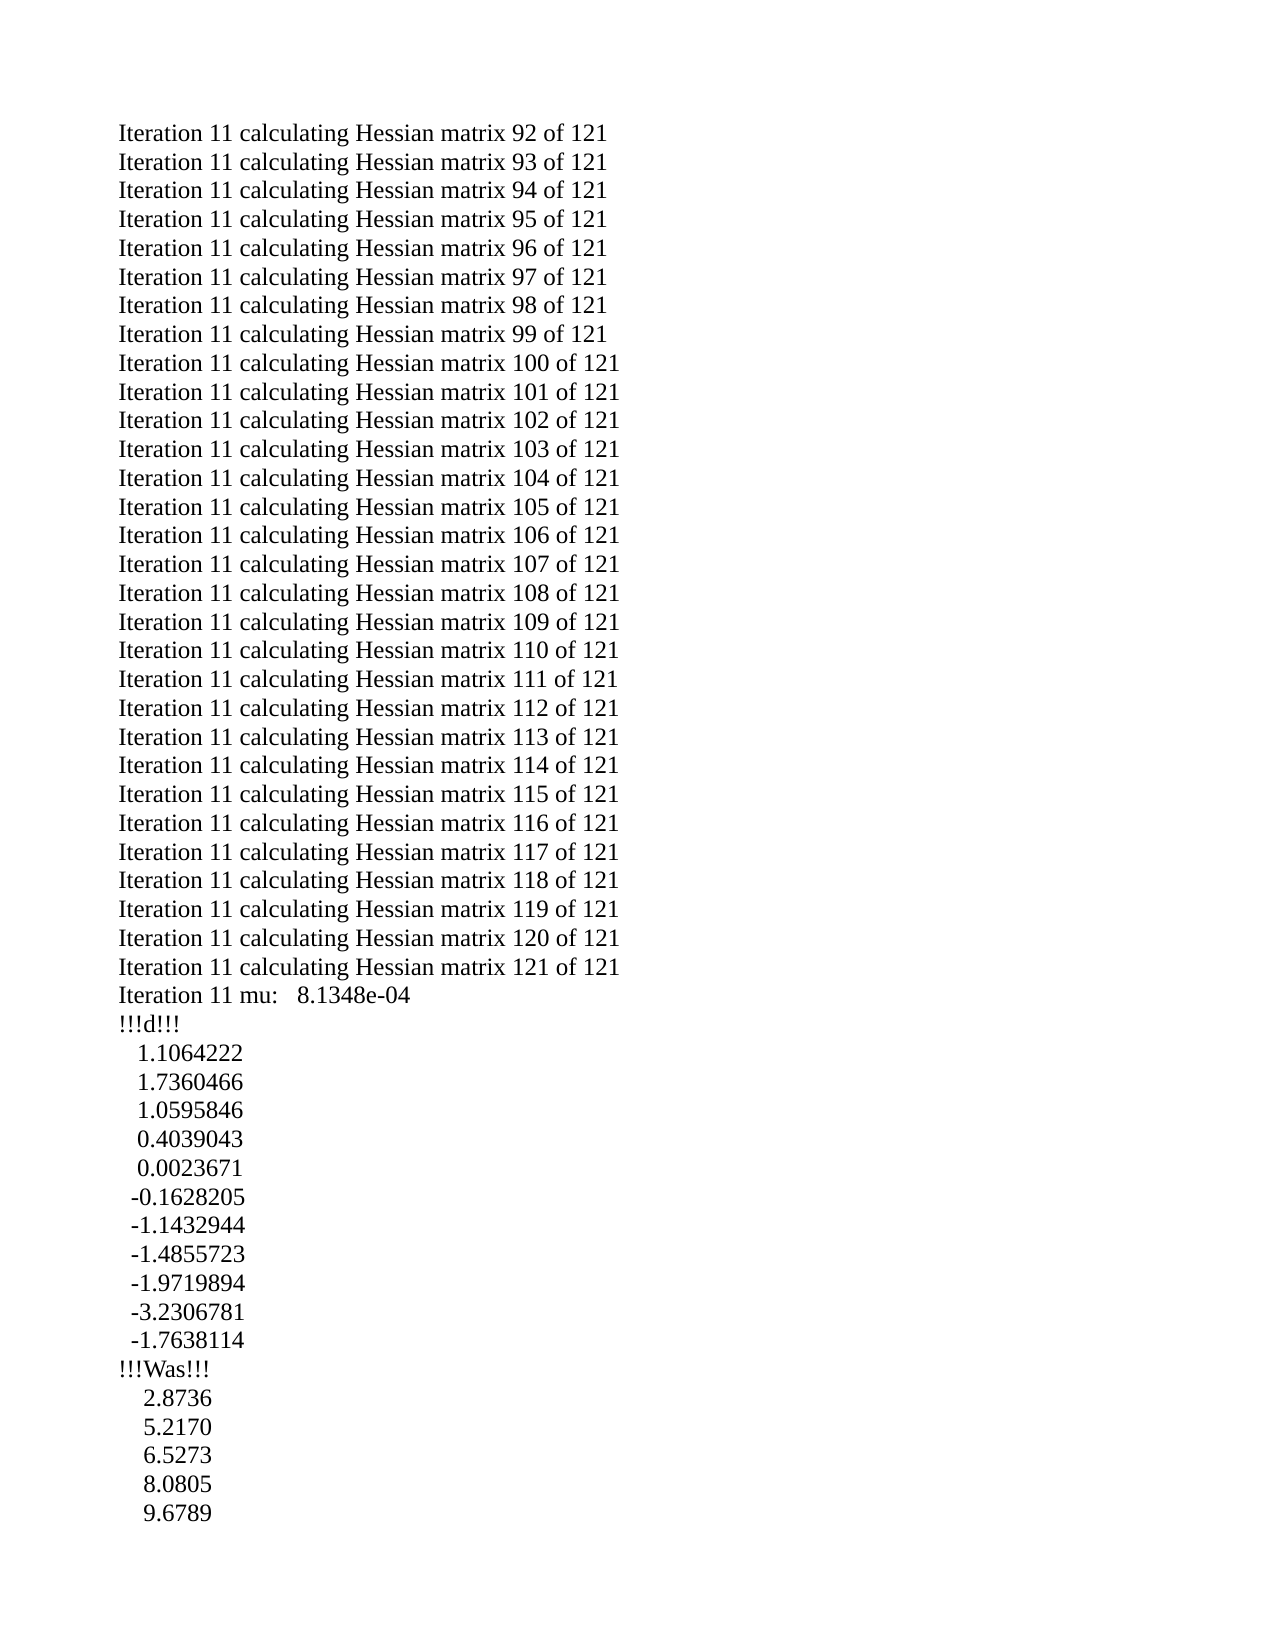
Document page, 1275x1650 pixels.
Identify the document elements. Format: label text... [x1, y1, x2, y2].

text 1.7360466 [118, 1067, 1157, 1096]
text Iteration 11 calculating Hessian matrix 110 of 121 [118, 636, 1157, 664]
text Iteration 11 calculating Hessian matrix 117 of 121 [118, 837, 1157, 866]
text Iteration 11 calculating Hessian matrix 96 of 121 [118, 233, 1157, 262]
text 1.1064222 [118, 1038, 1157, 1067]
text -1.9719894 [118, 1268, 1157, 1297]
text Iteration 11 calculating Hessian matrix 93 of 121 [118, 147, 1157, 176]
text Iteration 11 calculating Hessian matrix 94 of 121 [118, 176, 1157, 204]
text !!!Was!!! [118, 1354, 1157, 1383]
text -0.1628205 [118, 1182, 1157, 1211]
text 8.0805 [118, 1469, 1157, 1498]
text Iteration 11 calculating Hessian matrix 113 of 121 [118, 722, 1157, 751]
text Iteration 11 mu: 8.1348e-04 [118, 981, 1157, 1009]
text -1.1432944 [118, 1211, 1157, 1239]
text Iteration 11 calculating Hessian matrix 109 of 121 [118, 607, 1157, 636]
text 2.8736 [118, 1383, 1157, 1412]
text Iteration 11 calculating Hessian matrix 116 of 121 [118, 808, 1157, 837]
text Iteration 11 calculating Hessian matrix 98 of 121 [118, 291, 1157, 319]
text Iteration 11 calculating Hessian matrix 102 of 121 [118, 406, 1157, 434]
text Iteration 11 calculating Hessian matrix 107 of 121 [118, 549, 1157, 578]
text !!!d!!! [118, 1009, 1157, 1038]
text Iteration 11 calculating Hessian matrix 92 of 121 [118, 118, 1157, 147]
text Iteration 11 calculating Hessian matrix 99 of 121 [118, 319, 1157, 348]
text 1.0595846 [118, 1096, 1157, 1124]
text Iteration 11 calculating Hessian matrix 120 of 121 [118, 923, 1157, 952]
text 9.6789 [118, 1498, 1157, 1527]
text Iteration 11 calculating Hessian matrix 115 of 121 [118, 779, 1157, 808]
text Iteration 11 calculating Hessian matrix 111 of 121 [118, 664, 1157, 693]
text Iteration 11 calculating Hessian matrix 118 of 121 [118, 866, 1157, 894]
text Iteration 11 calculating Hessian matrix 119 of 121 [118, 894, 1157, 923]
text Iteration 11 calculating Hessian matrix 108 of 121 [118, 578, 1157, 607]
text Iteration 11 calculating Hessian matrix 101 of 121 [118, 377, 1157, 406]
text 6.5273 [118, 1441, 1157, 1469]
text Iteration 11 calculating Hessian matrix 112 of 121 [118, 693, 1157, 722]
text Iteration 11 calculating Hessian matrix 103 of 121 [118, 434, 1157, 463]
text Iteration 11 calculating Hessian matrix 95 of 121 [118, 204, 1157, 233]
text 0.0023671 [118, 1153, 1157, 1182]
text Iteration 11 calculating Hessian matrix 106 of 121 [118, 521, 1157, 549]
text Iteration 11 calculating Hessian matrix 100 of 121 [118, 348, 1157, 377]
text 0.4039043 [118, 1124, 1157, 1153]
text Iteration 11 calculating Hessian matrix 104 of 121 [118, 463, 1157, 492]
text -1.4855723 [118, 1239, 1157, 1268]
text Iteration 11 calculating Hessian matrix 121 of 121 [118, 952, 1157, 981]
text -3.2306781 [118, 1297, 1157, 1326]
text Iteration 11 calculating Hessian matrix 97 of 121 [118, 262, 1157, 291]
text 5.2170 [118, 1412, 1157, 1441]
text Iteration 11 calculating Hessian matrix 114 of 121 [118, 751, 1157, 779]
text -1.7638114 [118, 1326, 1157, 1354]
text Iteration 11 calculating Hessian matrix 105 of 121 [118, 492, 1157, 521]
